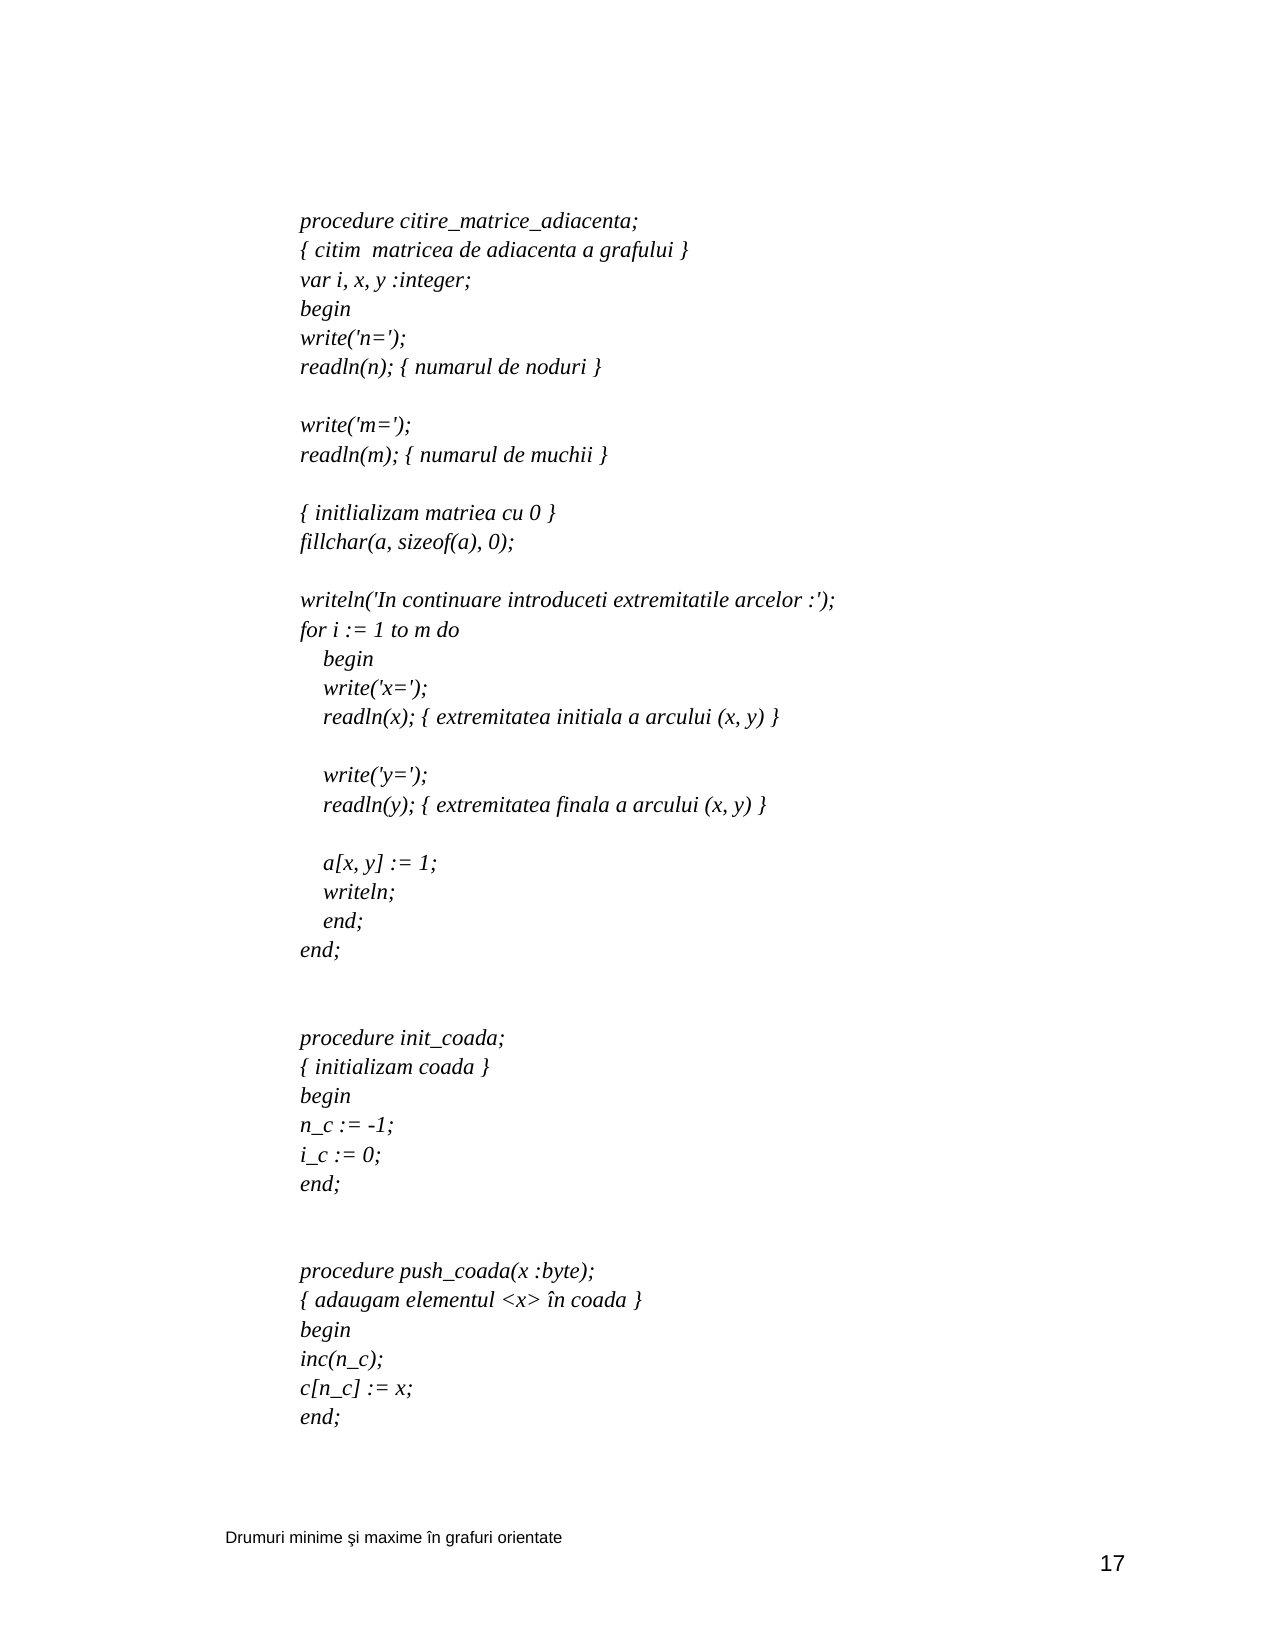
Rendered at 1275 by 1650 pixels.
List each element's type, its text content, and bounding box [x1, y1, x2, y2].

text begin [225, 646, 1125, 671]
text end; [225, 937, 1125, 963]
text for i := 1 to m do [225, 617, 1125, 642]
text begin [225, 1317, 1125, 1342]
text write('x='); [225, 675, 1125, 700]
text writeln('In continuare introduceti extremitatile arcelor :'); [225, 587, 1125, 613]
text begin [225, 1083, 1125, 1109]
text write('y='); [225, 762, 1125, 788]
text end; [225, 1171, 1125, 1196]
text write('n='); [225, 325, 1125, 350]
text inc(n_c); [225, 1346, 1125, 1371]
text readln(x); { extremitatea initiala a arcului (x, y) } [225, 704, 1125, 729]
text readln(m); { numarul de muchii } [225, 442, 1125, 467]
text c[n_c] := x; [225, 1375, 1125, 1400]
text a[x, y] := 1; [225, 850, 1125, 875]
text procedure citire_matrice_adiacenta; [225, 208, 1125, 234]
text begin [225, 296, 1125, 321]
text procedure push_coada(x :byte); [225, 1258, 1125, 1284]
text readln(n); { numarul de noduri } [225, 354, 1125, 379]
text readln(y); { extremitatea finala a arcului (x, y) } [225, 792, 1125, 817]
text { initlializam matriea cu 0 } [225, 500, 1125, 525]
text writeln; [225, 879, 1125, 904]
text procedure init_coada; [225, 1025, 1125, 1050]
text { adaugam elementul <x> în coada } [225, 1287, 1125, 1313]
text { initializam coada } [225, 1054, 1125, 1079]
text { citim matricea de adiacenta a grafului } [225, 237, 1125, 263]
text n_c := -1; [225, 1112, 1125, 1138]
text var i, x, y :integer; [225, 267, 1125, 292]
text end; [225, 908, 1125, 934]
text fillchar(a, sizeof(a), 0); [225, 529, 1125, 554]
text write('m='); [225, 412, 1125, 438]
text end; [225, 1404, 1125, 1429]
text i_c := 0; [225, 1142, 1125, 1167]
